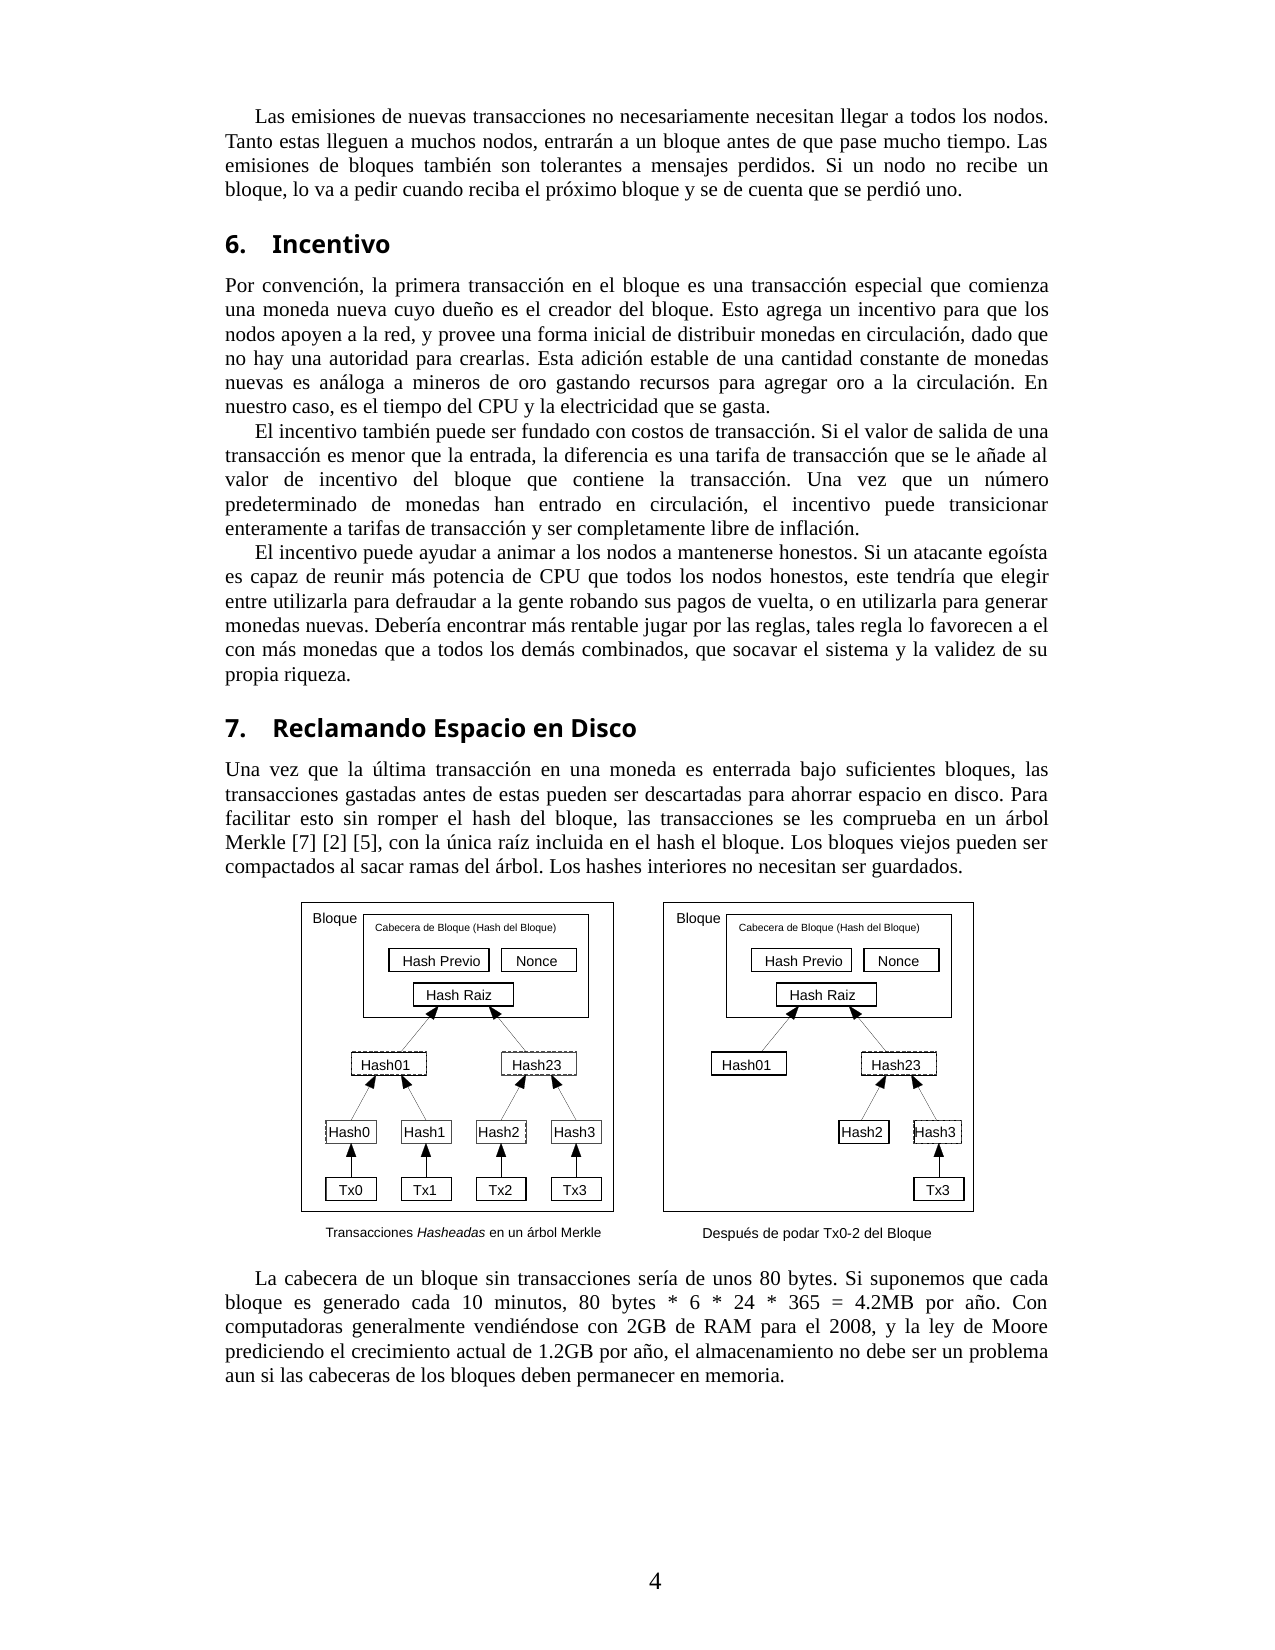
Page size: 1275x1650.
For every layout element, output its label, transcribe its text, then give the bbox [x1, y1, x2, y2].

subtitle 6. Incentivo [225, 226, 1050, 260]
text Las emisiones de nuevas transacciones no necesariamente necesitan llegar a todos los nodos. Tanto estas lleguen a muchos nodos, entrarán a un bloque antes de que pase mucho tiempo. Las emisiones de bloques también son tolerantes a mensajes perdidos. Si un nodo no recibe un bloque, lo va a pedir cuando reciba el próximo bloque y se de cuenta que se perdió uno. [225, 104, 1050, 201]
text La cabecera de un bloque sin transacciones sería de unos 80 bytes. Si suponemos que cada bloque es generado cada 10 minutos, 80 bytes * 6 * 24 * 365 = 4.2MB por año. Con computadoras generalmente vendiéndose con 2GB de RAM para el 2008, y la ley de Moore prediciendo el crecimiento actual de 1.2GB por año, el almacenamiento no debe ser un problema aun si las cabeceras de los bloques deben permanecer en memoria. [225, 1266, 1050, 1387]
subtitle 7. Reclamando Espacio en Disco [225, 711, 1050, 744]
text El incentivo también puede ser fundado con costos de transacción. Si el valor de salida de una transacción es menor que la entrada, la diferencia es una tarifa de transacción que se le añade al valor de incentivo del bloque que contiene la transacción. Una vez que un número predeterminado de monedas han entrado en circulación, el incentivo puede transicionar enteramente a tarifas de transacción y ser completamente libre de inflación. [225, 418, 1050, 540]
text Por convención, la primera transacción en el bloque es una transacción especial que comienza una moneda nueva cuyo dueño es el creador del bloque. Esto agrega un incentivo para que los nodos apoyen a la red, y provee una forma inicial de distribuir monedas en circulación, dado que no hay una autoridad para crearlas. Esta adición estable de una cantidad constante de monedas nuevas es análoga a mineros de oro gastando recursos para agregar oro a la circulación. En nuestro caso, es el tiempo del CPU y la electricidad que se gasta. [225, 273, 1050, 418]
text El incentivo puede ayudar a animar a los nodos a mantenerse honestos. Si un atacante egoísta es capaz de reunir más potencia de CPU que todos los nodos honestos, este tendría que elegir entre utilizarla para defraudar a la gente robando sus pagos de vuelta, o en utilizarla para generar monedas nuevas. Debería encontrar más rentable jugar por las reglas, tales regla lo favorecen a el con más monedas que a todos los demás combinados, que socavar el sistema y la validez de su propia riqueza. [225, 540, 1050, 686]
text Una vez que la última transacción en una moneda es enterrada bajo suficientes bloques, las transacciones gastadas antes de estas pueden ser descartadas para ahorrar espacio en disco. Para facilitar esto sin romper el hash del bloque, las transacciones se les comprueba en un árbol Merkle [7] [2] [5], con la única raíz incluida en el hash el bloque. Los bloques viejos pueden ser compactados al sacar ramas del árbol. Los hashes interiores no necesitan ser guardados. [225, 757, 1050, 878]
